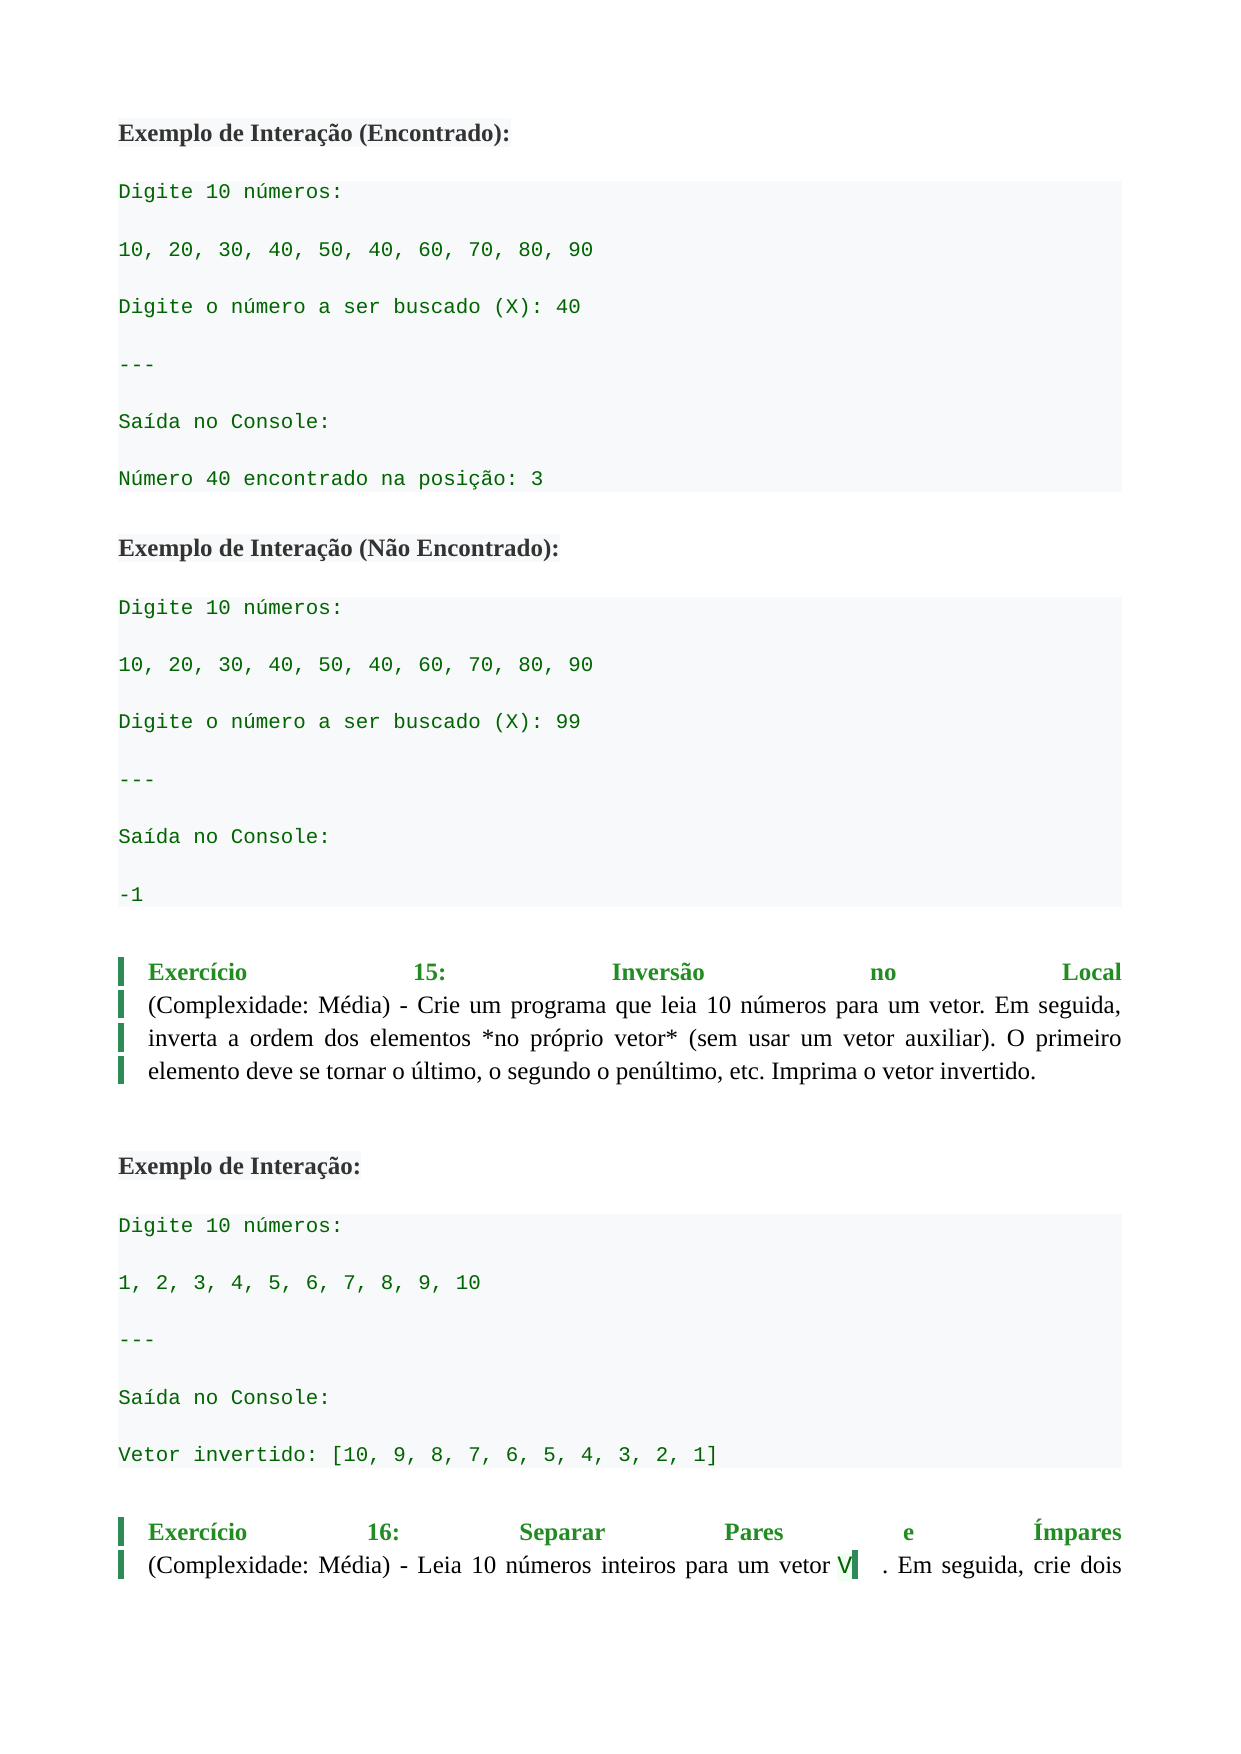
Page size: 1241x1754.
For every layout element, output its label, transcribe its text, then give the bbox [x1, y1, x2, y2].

text Digite 10 números: [118, 181, 1122, 205]
text Digite o número a ser buscado (X): 99 [118, 712, 1122, 735]
text Saída no Console: [118, 411, 1122, 434]
text Exercício 15: Inversão no Local (Complexidade: Média) - Crie um programa que leia 10 números para um vetor. Em seguida, inverta a ordem dos elementos *no próprio vetor* (sem usar um vetor auxiliar). O primeiro elemento deve se tornar o último, o segundo o penúltimo, etc. Imprima o vetor invertido. [118, 957, 1122, 1084]
text Saída no Console: [118, 826, 1122, 850]
text Exercício 16: Separar Pares e Ímpares (Complexidade: Média) - Leia 10 números inteiros para um vetor V. Em seguida, crie dois [118, 1517, 1122, 1581]
text 10, 20, 30, 40, 50, 40, 60, 70, 80, 90 [118, 654, 1122, 678]
text --- [118, 769, 1122, 793]
text Exemplo de Interação (Não Encontrado): [118, 533, 1122, 562]
text Exemplo de Interação: [118, 1151, 1122, 1180]
text Digite 10 números: [118, 597, 1122, 620]
text 10, 20, 30, 40, 50, 40, 60, 70, 80, 90 [118, 239, 1122, 262]
text Número 40 encontrado na posição: 3 [118, 468, 1122, 492]
text --- [118, 353, 1122, 377]
text 1, 2, 3, 4, 5, 6, 7, 8, 9, 10 [118, 1272, 1122, 1296]
text Vetor invertido: [10, 9, 8, 7, 6, 5, 4, 3, 2, 1] [118, 1444, 1122, 1468]
text Digite 10 números: [118, 1214, 1122, 1238]
text --- [118, 1329, 1122, 1353]
text Saída no Console: [118, 1387, 1122, 1410]
text Digite o número a ser buscado (X): 40 [118, 296, 1122, 320]
text Exemplo de Interação (Encontrado): [118, 118, 1122, 147]
text -1 [118, 884, 1122, 907]
